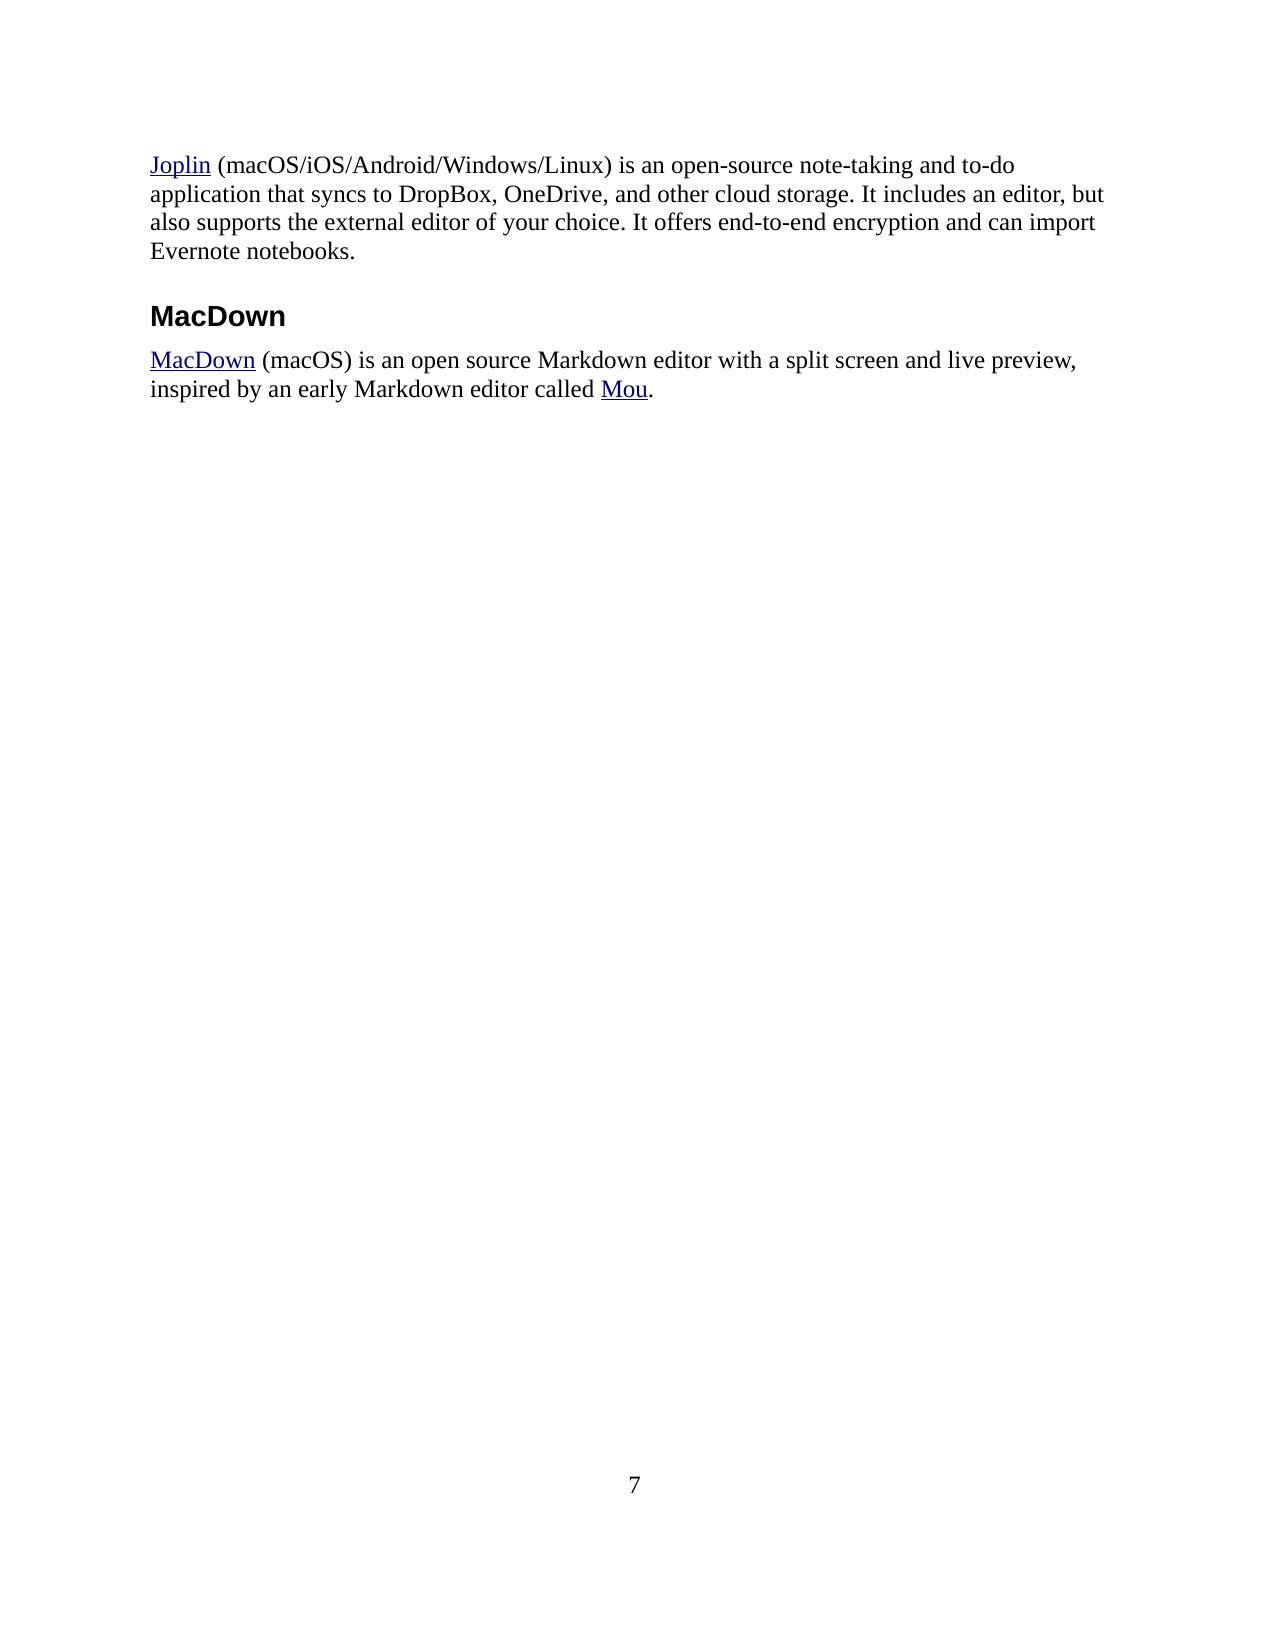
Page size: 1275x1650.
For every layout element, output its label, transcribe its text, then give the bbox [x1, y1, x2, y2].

subtitle MacDown [150, 299, 1125, 332]
text Joplin (macOS/iOS/Android/Windows/Linux) is an open-source note-taking and to-do application that syncs to DropBox, OneDrive, and other cloud storage. It includes an editor, but also supports the external editor of your choice. It offers end-to-end encryption and can import Evernote notebooks. [150, 150, 1125, 265]
text MacDown (macOS) is an open source Markdown editor with a split screen and live preview, inspired by an early Markdown editor called Mou. [150, 345, 1125, 402]
